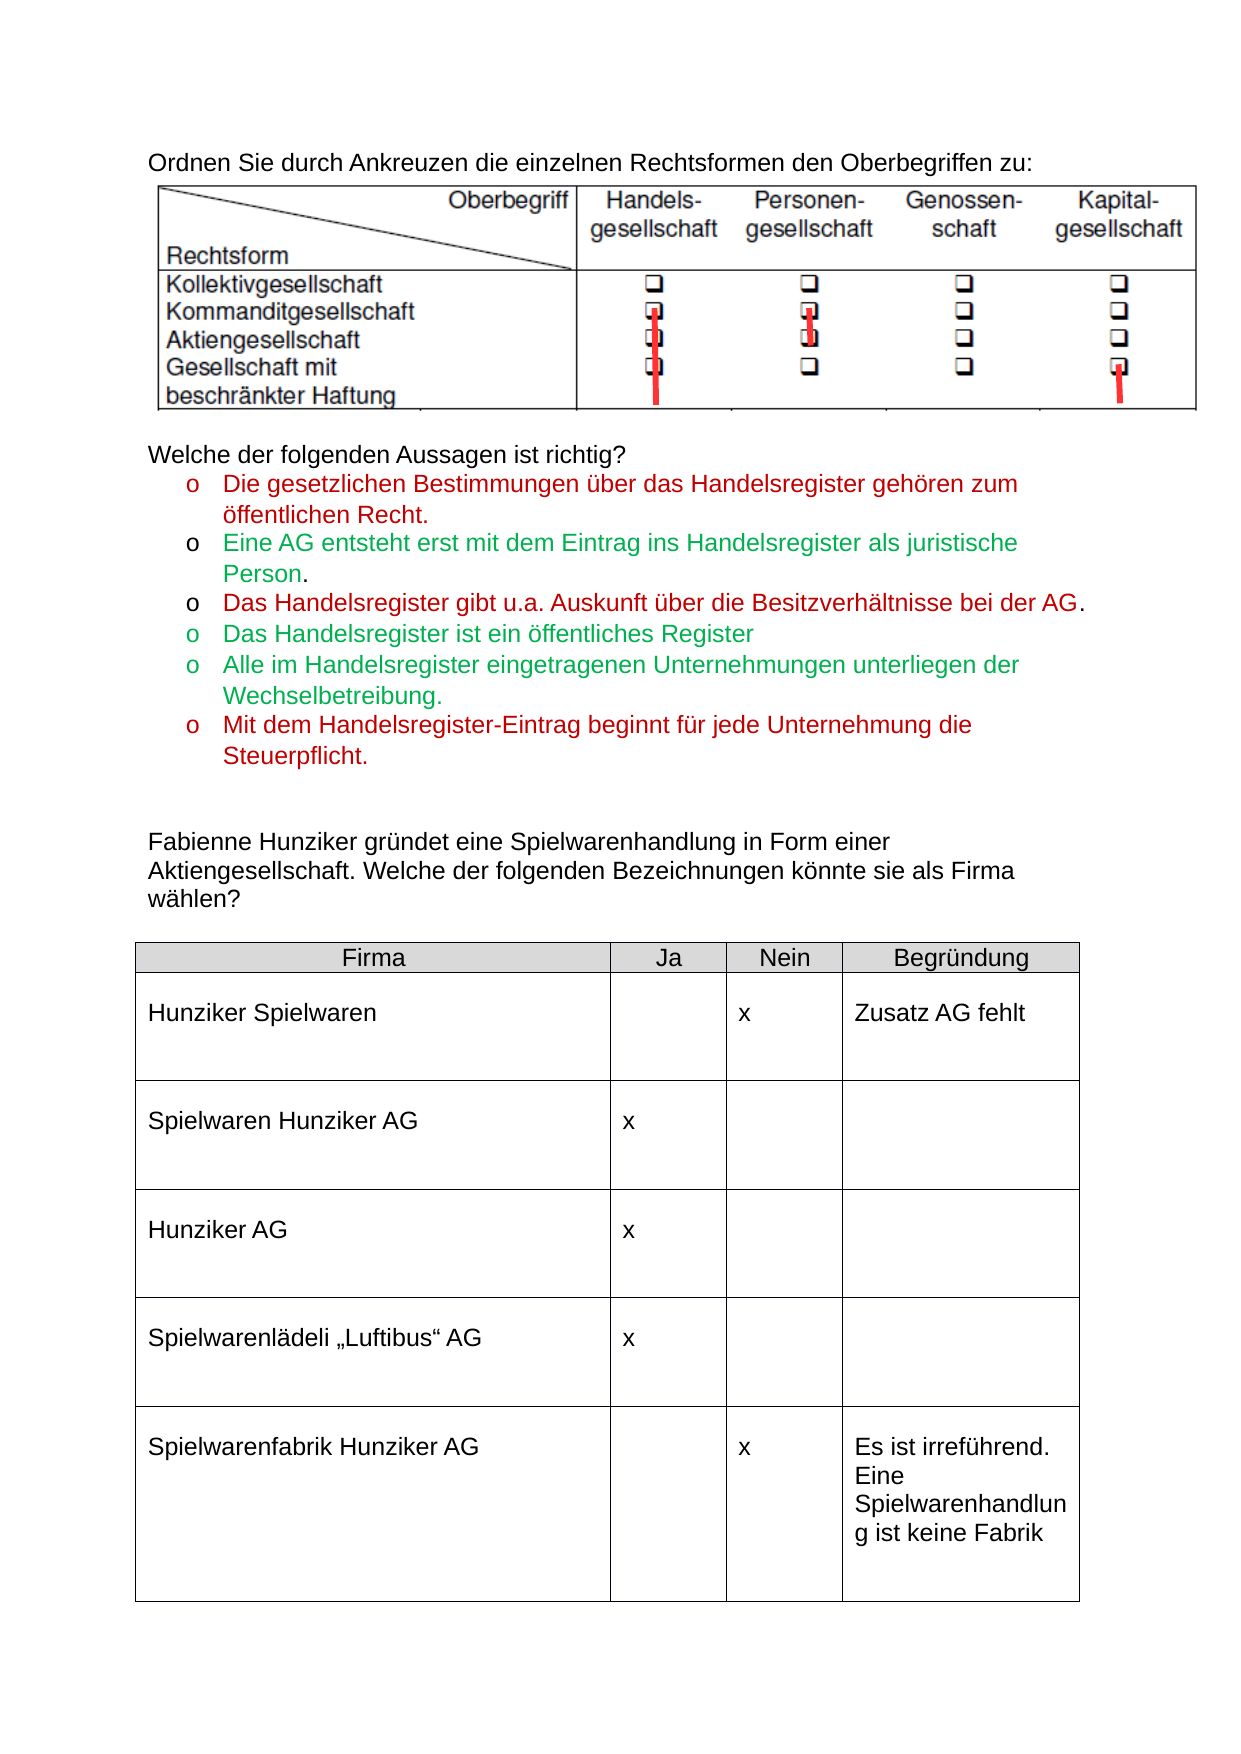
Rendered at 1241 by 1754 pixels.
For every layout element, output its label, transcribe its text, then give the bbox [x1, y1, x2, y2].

table_cell [727, 1081, 842, 1189]
table_cell x [611, 1298, 726, 1406]
table_cell Es ist irreführend. Eine Spielwarenhandlung ist keine Fabrik [843, 1407, 1079, 1601]
table_cell [727, 1298, 842, 1406]
table_cell x [611, 1190, 726, 1297]
table_cell x [727, 973, 842, 1080]
table_header Nein [727, 943, 842, 972]
text Ordnen Sie durch Ankreuzen die einzelnen Rechtsformen den Oberbegriffen zu: [148, 148, 1093, 180]
table_cell Hunziker Spielwaren [136, 973, 610, 1080]
list Die gesetzlichen Bestimmungen über das Handelsregister gehören zum öffentlichen Recht. [185, 469, 1093, 528]
table_cell [843, 1190, 1079, 1297]
table_cell x [611, 1081, 726, 1189]
table_cell x [727, 1407, 842, 1601]
table_header Firma [136, 943, 610, 972]
text Fabienne Hunziker gründet eine Spielwarenhandlung in Form einer Aktiengesellschaft. Welche der folgenden Bezeichnungen könnte sie als Firma wählen? [148, 827, 1093, 913]
list Eine AG entsteht erst mit dem Eintrag ins Handelsregister als juristische Person. [185, 528, 1093, 588]
table_cell Spielwaren Hunziker AG [136, 1081, 610, 1189]
table_cell [611, 973, 726, 1080]
table_cell [843, 1081, 1079, 1189]
list Das Handelsregister ist ein öffentliches Register [185, 619, 1093, 650]
table_cell Spielwarenfabrik Hunziker AG [136, 1407, 610, 1601]
table_cell Zusatz AG fehlt [843, 973, 1079, 1080]
table_cell Hunziker AG [136, 1190, 610, 1297]
table_header Ja [611, 943, 726, 972]
text Welche der folgenden Aussagen ist richtig? [148, 440, 1093, 469]
list Alle im Handelsregister eingetragenen Unternehmungen unterliegen der Wechselbetreibung. [185, 650, 1093, 710]
table_cell [843, 1298, 1079, 1406]
list Mit dem Handelsregister-Eintrag beginnt für jede Unternehmung die Steuerpflicht. [185, 710, 1093, 769]
table_cell [727, 1190, 842, 1297]
table_header Begründung [843, 943, 1079, 972]
list Das Handelsregister gibt u.a. Auskunft über die Besitzverhältnisse bei der AG. [185, 588, 1093, 619]
table_cell [611, 1407, 726, 1601]
table_cell Spielwarenlädeli „Luftibus“ AG [136, 1298, 610, 1406]
